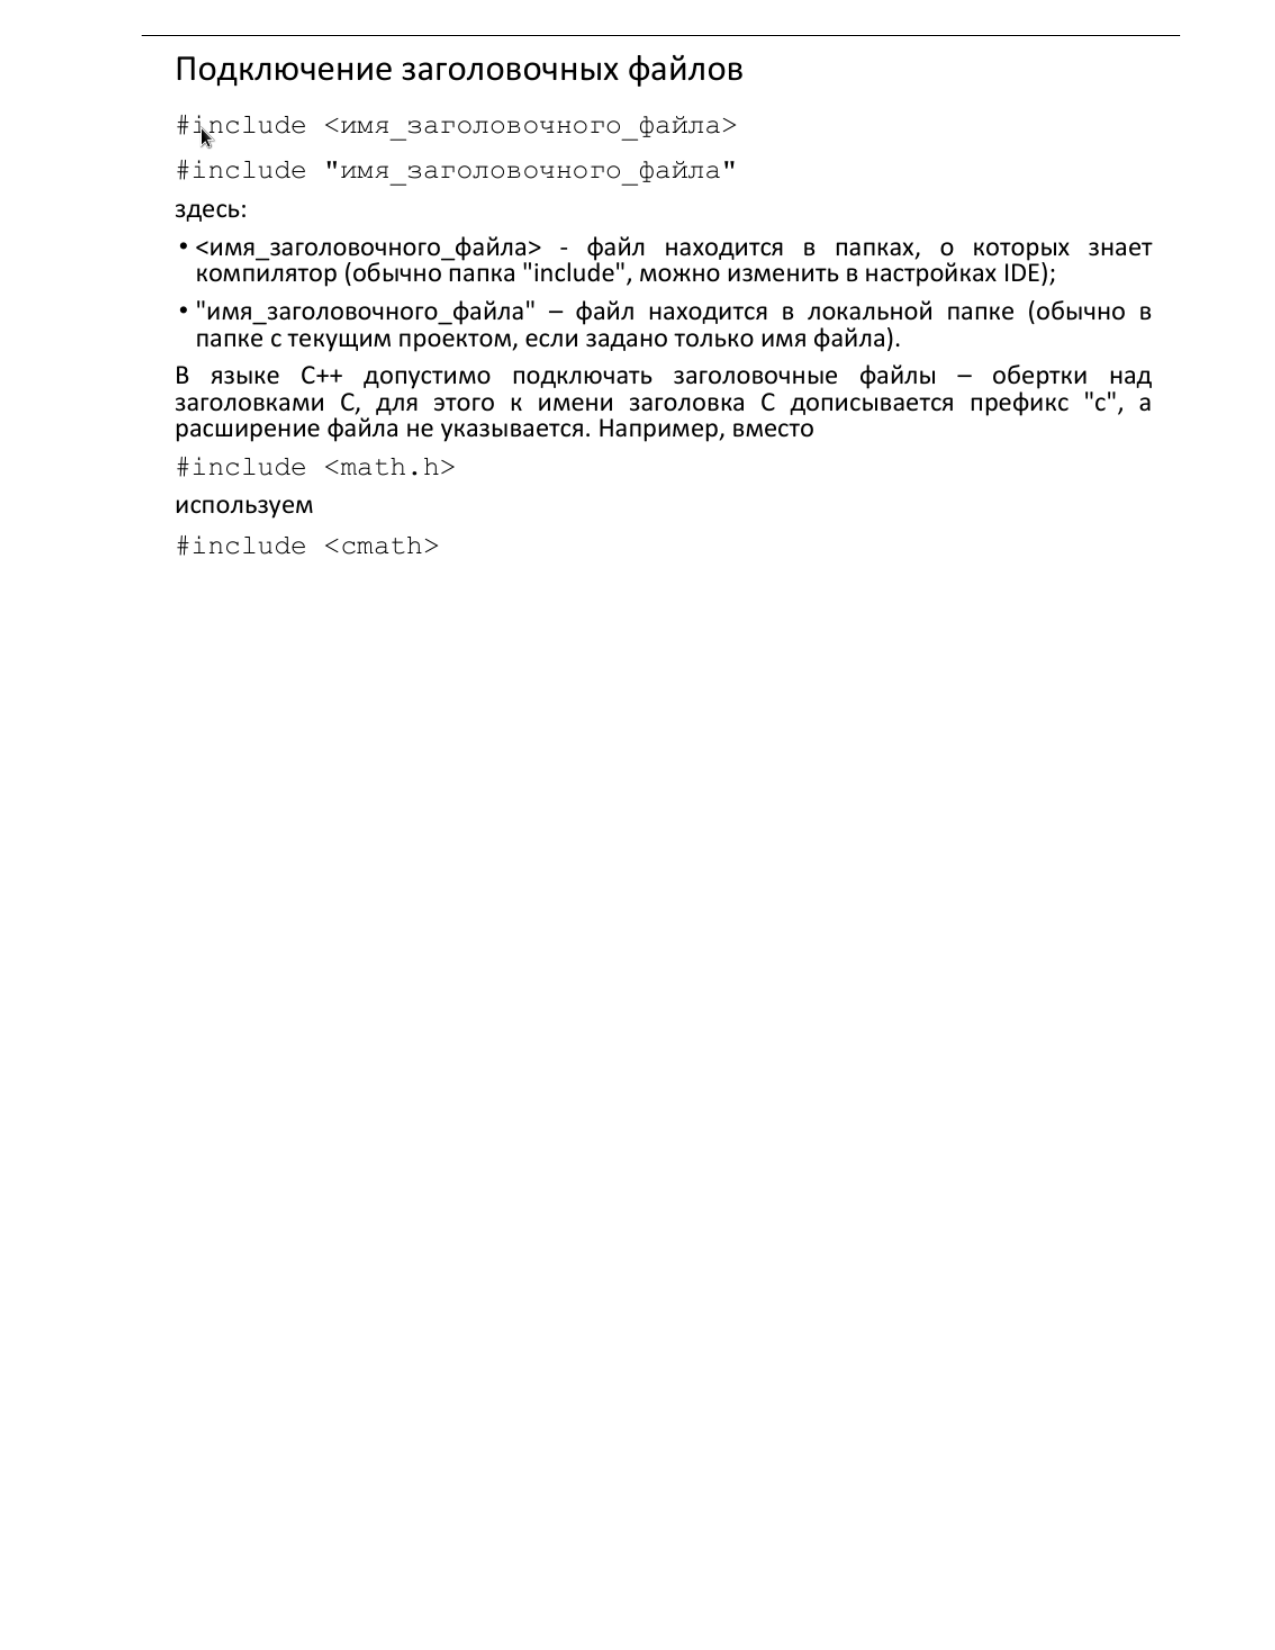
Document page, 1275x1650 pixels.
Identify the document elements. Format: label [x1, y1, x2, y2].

picture [141, 35, 1181, 567]
